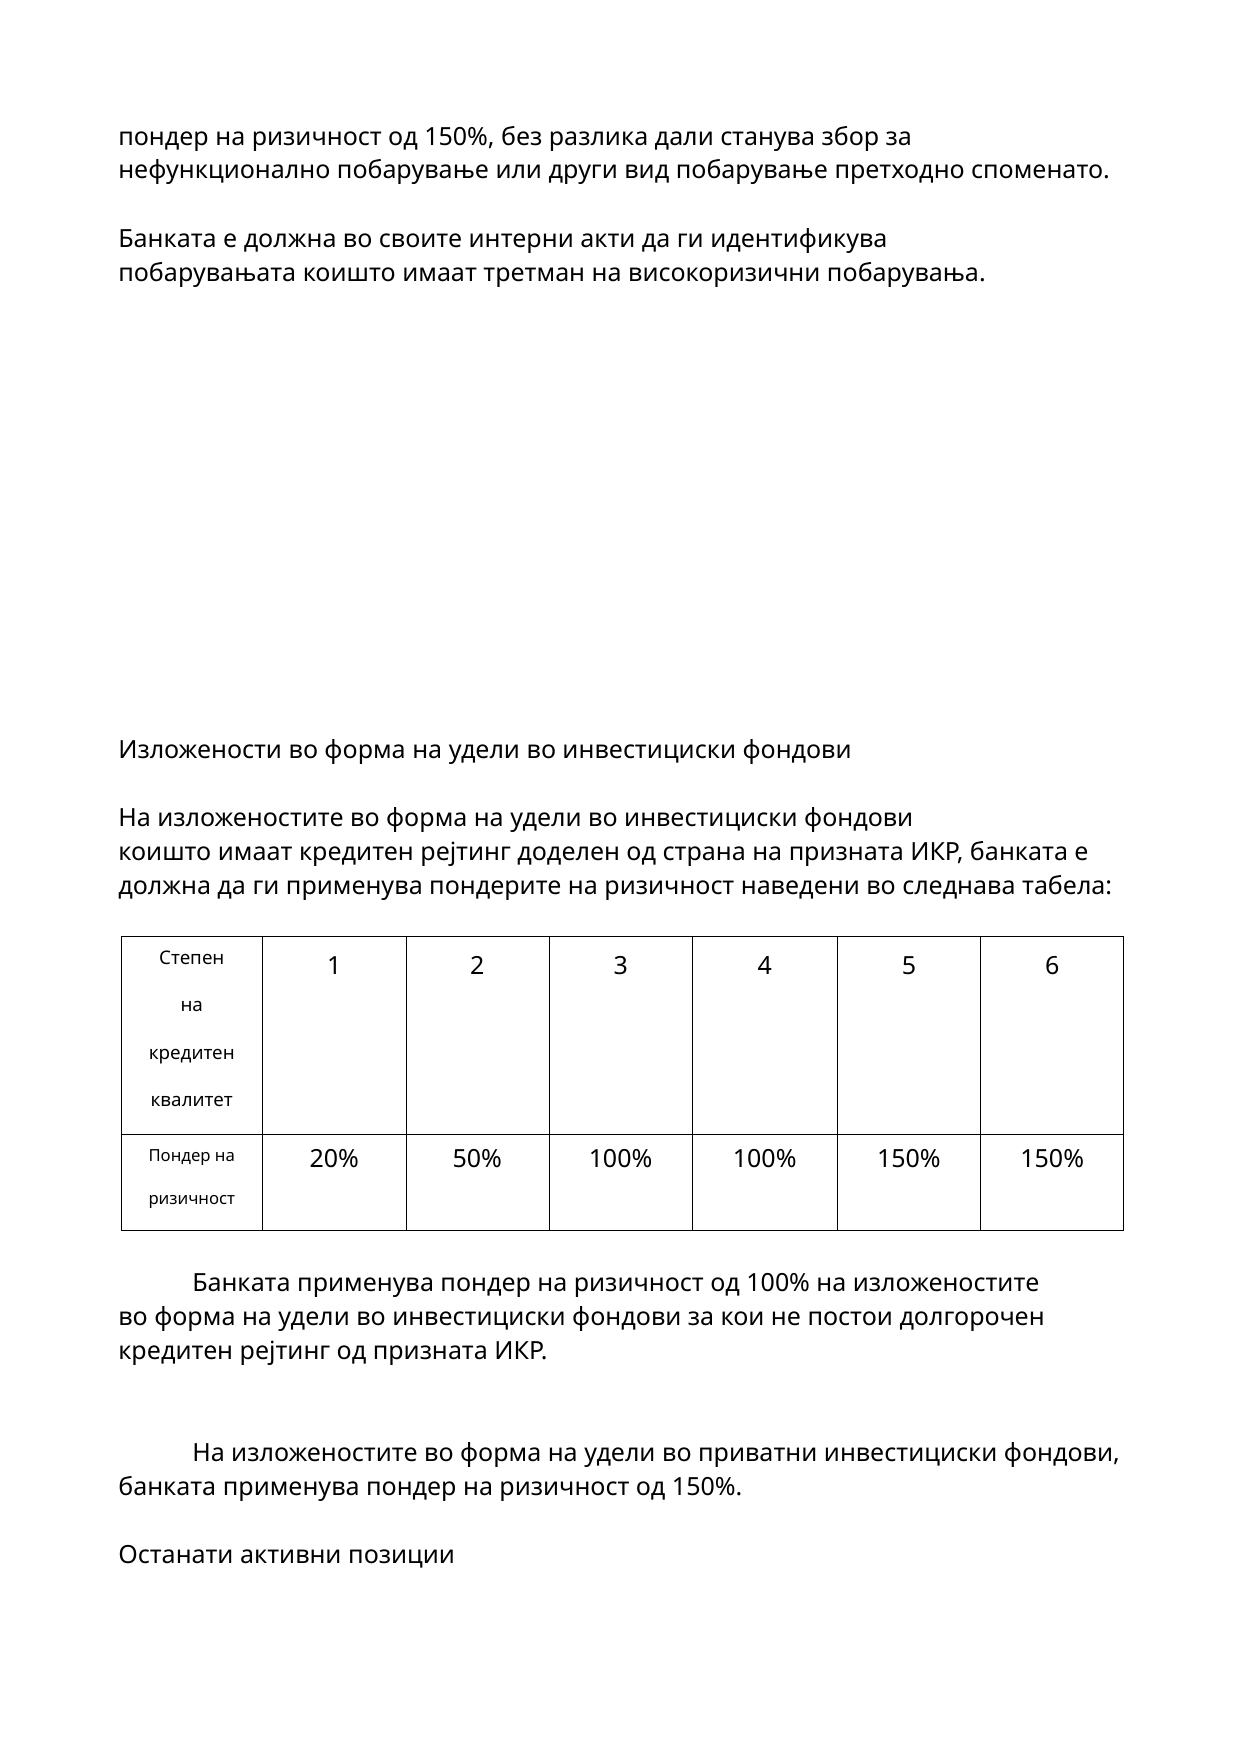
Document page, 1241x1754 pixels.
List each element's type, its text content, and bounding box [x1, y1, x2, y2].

text Изложености во форма на удели во инвестициски фондови [118, 731, 1122, 765]
table_cell 150% [981, 1135, 1123, 1230]
text На изложеностите во форма на удели во приватни инвестициски фондови, банката применува пондер на ризичност од 150%. [118, 1435, 1122, 1503]
text Банката е должна во своите интерни акти да ги идентификува [118, 220, 1122, 254]
table_header 1 [263, 937, 406, 1134]
table_cell Пондер на ризичност [122, 1135, 262, 1230]
table_header Степен на кредитен квалитет [122, 937, 262, 1134]
table_header 4 [693, 937, 837, 1134]
table_cell 100% [693, 1135, 837, 1230]
text Останати активни позиции [118, 1537, 1122, 1571]
text во форма на удели во инвестициски фондови за кои не постои долгорочен [118, 1299, 1122, 1333]
table_header 6 [981, 937, 1123, 1134]
text побарувањата коишто имаат третман на високоризични побарувања. [118, 254, 1122, 288]
table_header 3 [550, 937, 692, 1134]
text пондер на ризичност од 150%, без разлика дали станува збор за нефункционално побарување или други вид побарување претходно споменато. [118, 118, 1122, 186]
table_header 5 [838, 937, 980, 1134]
table_cell 150% [838, 1135, 980, 1230]
table_cell 100% [550, 1135, 692, 1230]
text кредитен рејтинг од призната ИКР. [118, 1333, 1122, 1367]
text На изложеностите во форма на удели во инвестициски фондови [118, 799, 1122, 833]
table_header 2 [407, 937, 549, 1134]
text коишто имаат кредитен рејтинг доделен од страна на призната ИКР, банката е должна да ги применува пондерите на ризичност наведени во следнава табела: [118, 833, 1122, 902]
table_cell 20% [263, 1135, 406, 1230]
table_cell 50% [407, 1135, 549, 1230]
text Банката применува пондер на ризичност од 100% на изложеностите [118, 1264, 1122, 1299]
